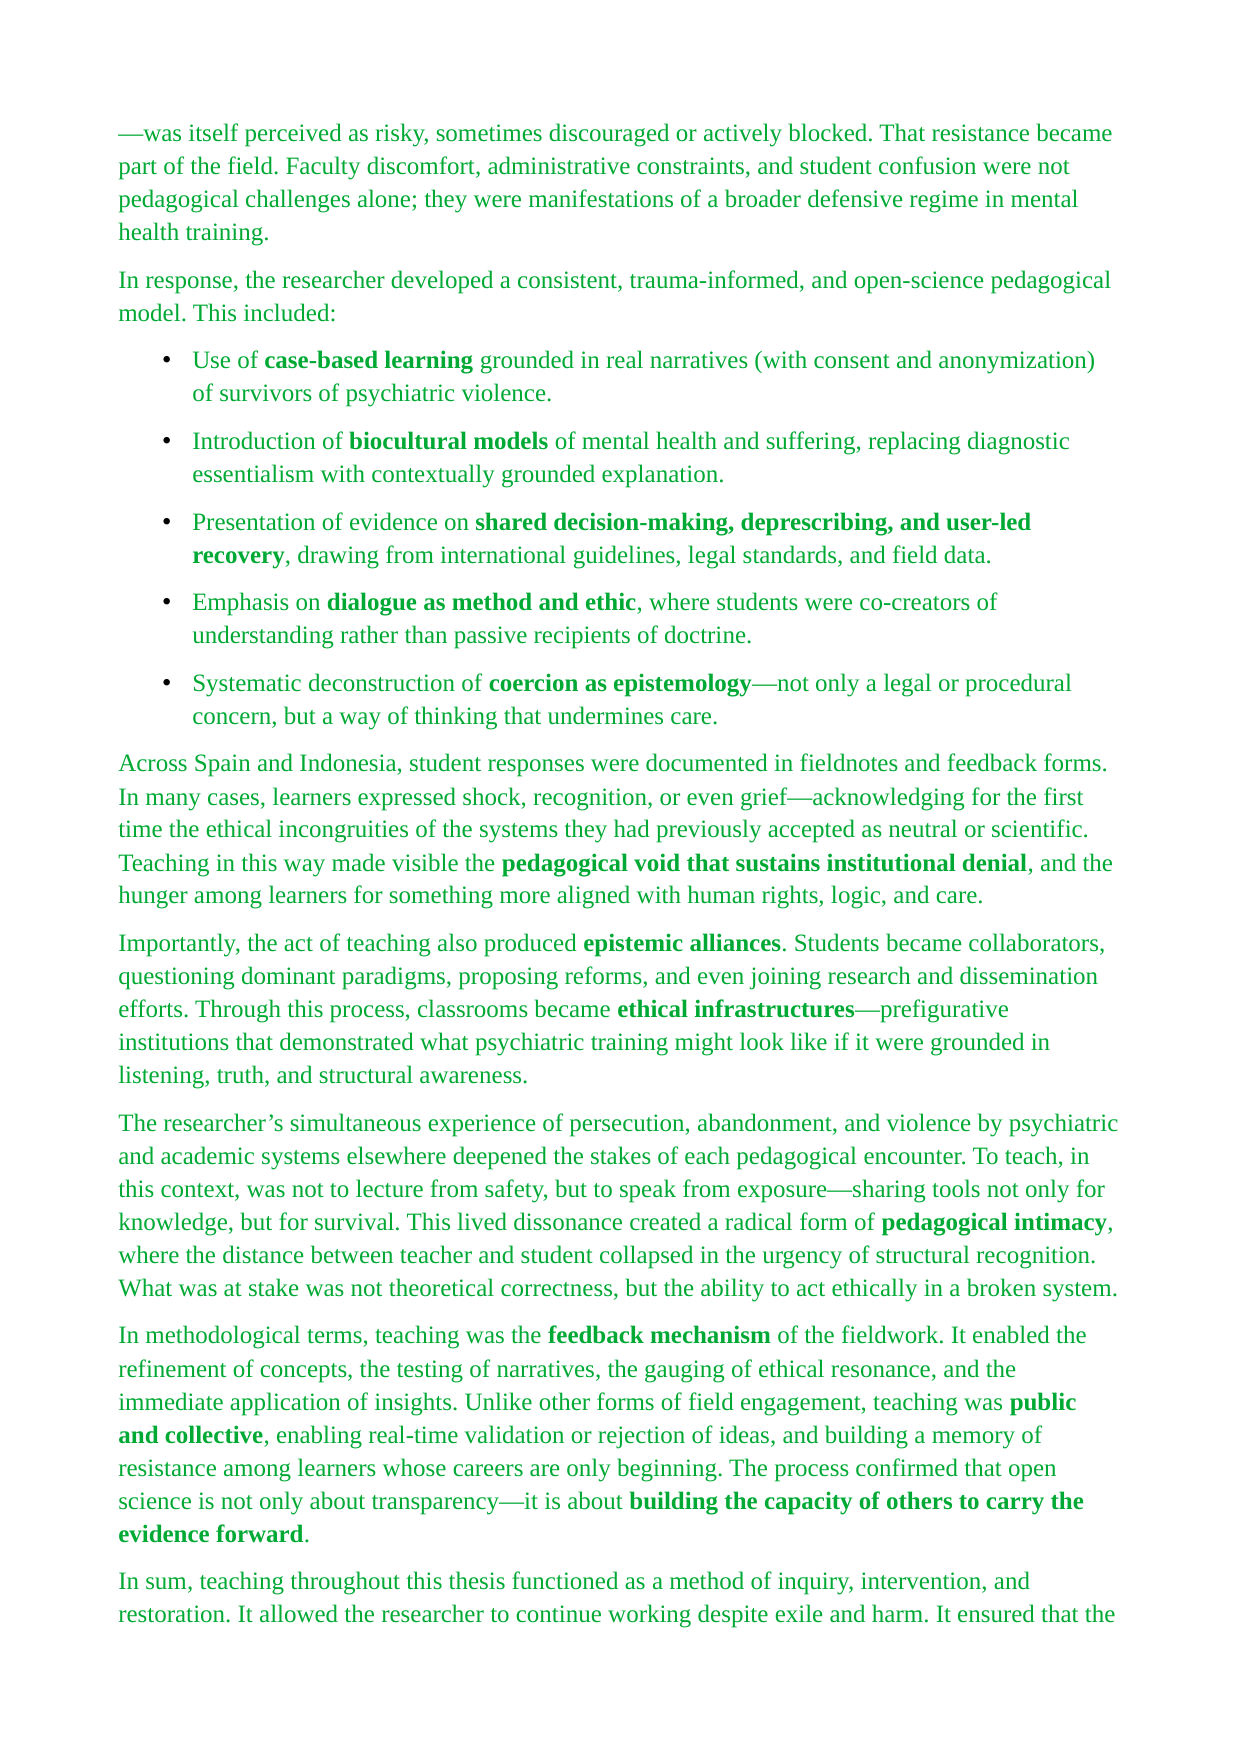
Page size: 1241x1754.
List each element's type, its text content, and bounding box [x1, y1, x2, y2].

list Use of case-based learning grounded in real narratives (with consent and anonymization) of survivors of psychiatric violence. [162, 345, 1122, 407]
list Systematic deconstruction of coercion as epistemology—not only a legal or procedural concern, but a way of thinking that undermines care. [162, 668, 1122, 730]
text In methodological terms, teaching was the feedback mechanism of the fieldwork. It enabled the refinement of concepts, the testing of narratives, the gauging of ethical resonance, and the immediate application of insights. Unlike other forms of field engagement, teaching was public and collective, enabling real-time validation or rejection of ideas, and building a memory of resistance among learners whose careers are only beginning. The process confirmed that open science is not only about transparency—it is about building the capacity of others to carry the evidence forward. [118, 1321, 1122, 1547]
text Importantly, the act of teaching also produced epistemic alliances. Students became collaborators, questioning dominant paradigms, proposing reforms, and even joining research and dissemination efforts. Through this process, classrooms became ethical infrastructures—prefigurative institutions that demonstrated what psychiatric training might look like if it were grounded in listening, truth, and structural awareness. [118, 928, 1122, 1089]
text The researcher’s simultaneous experience of persecution, abandonment, and violence by psychiatric and academic systems elsewhere deepened the stakes of each pedagogical encounter. To teach, in this context, was not to lecture from safety, but to speak from exposure—sharing tools not only for knowledge, but for survival. This lived dissonance created a radical form of pedagogical intimacy, where the distance between teacher and student collapsed in the urgency of structural recognition. What was at stake was not theoretical correctness, but the ability to act ethically in a broken system. [118, 1108, 1122, 1302]
text In response, the researcher developed a consistent, trauma-informed, and open-science pedagogical model. This included: [118, 265, 1122, 327]
text —was itself perceived as risky, sometimes discouraged or actively blocked. That resistance became part of the field. Faculty discomfort, administrative constraints, and student confusion were not pedagogical challenges alone; they were manifestations of a broader defensive regime in mental health training. [118, 118, 1122, 246]
list Introduction of biocultural models of mental health and suffering, replacing diagnostic essentialism with contextually grounded explanation. [162, 426, 1122, 488]
list Presentation of evidence on shared decision-making, deprescribing, and user-led recovery, drawing from international guidelines, legal standards, and field data. [162, 507, 1122, 568]
text In sum, teaching throughout this thesis functioned as a method of inquiry, intervention, and restoration. It allowed the researcher to continue working despite exile and harm. It ensured that the [118, 1566, 1122, 1628]
text Across Spain and Indonesia, student responses were documented in fieldnotes and feedback forms. In many cases, learners expressed shock, recognition, or even grief—acknowledging for the first time the ethical incongruities of the systems they had previously accepted as neutral or scientific. Teaching in this way made visible the pedagogical void that sustains institutional denial, and the hunger among learners for something more aligned with human rights, logic, and care. [118, 748, 1122, 909]
list Emphasis on dialogue as method and ethic, where students were co-creators of understanding rather than passive recipients of doctrine. [162, 587, 1122, 649]
